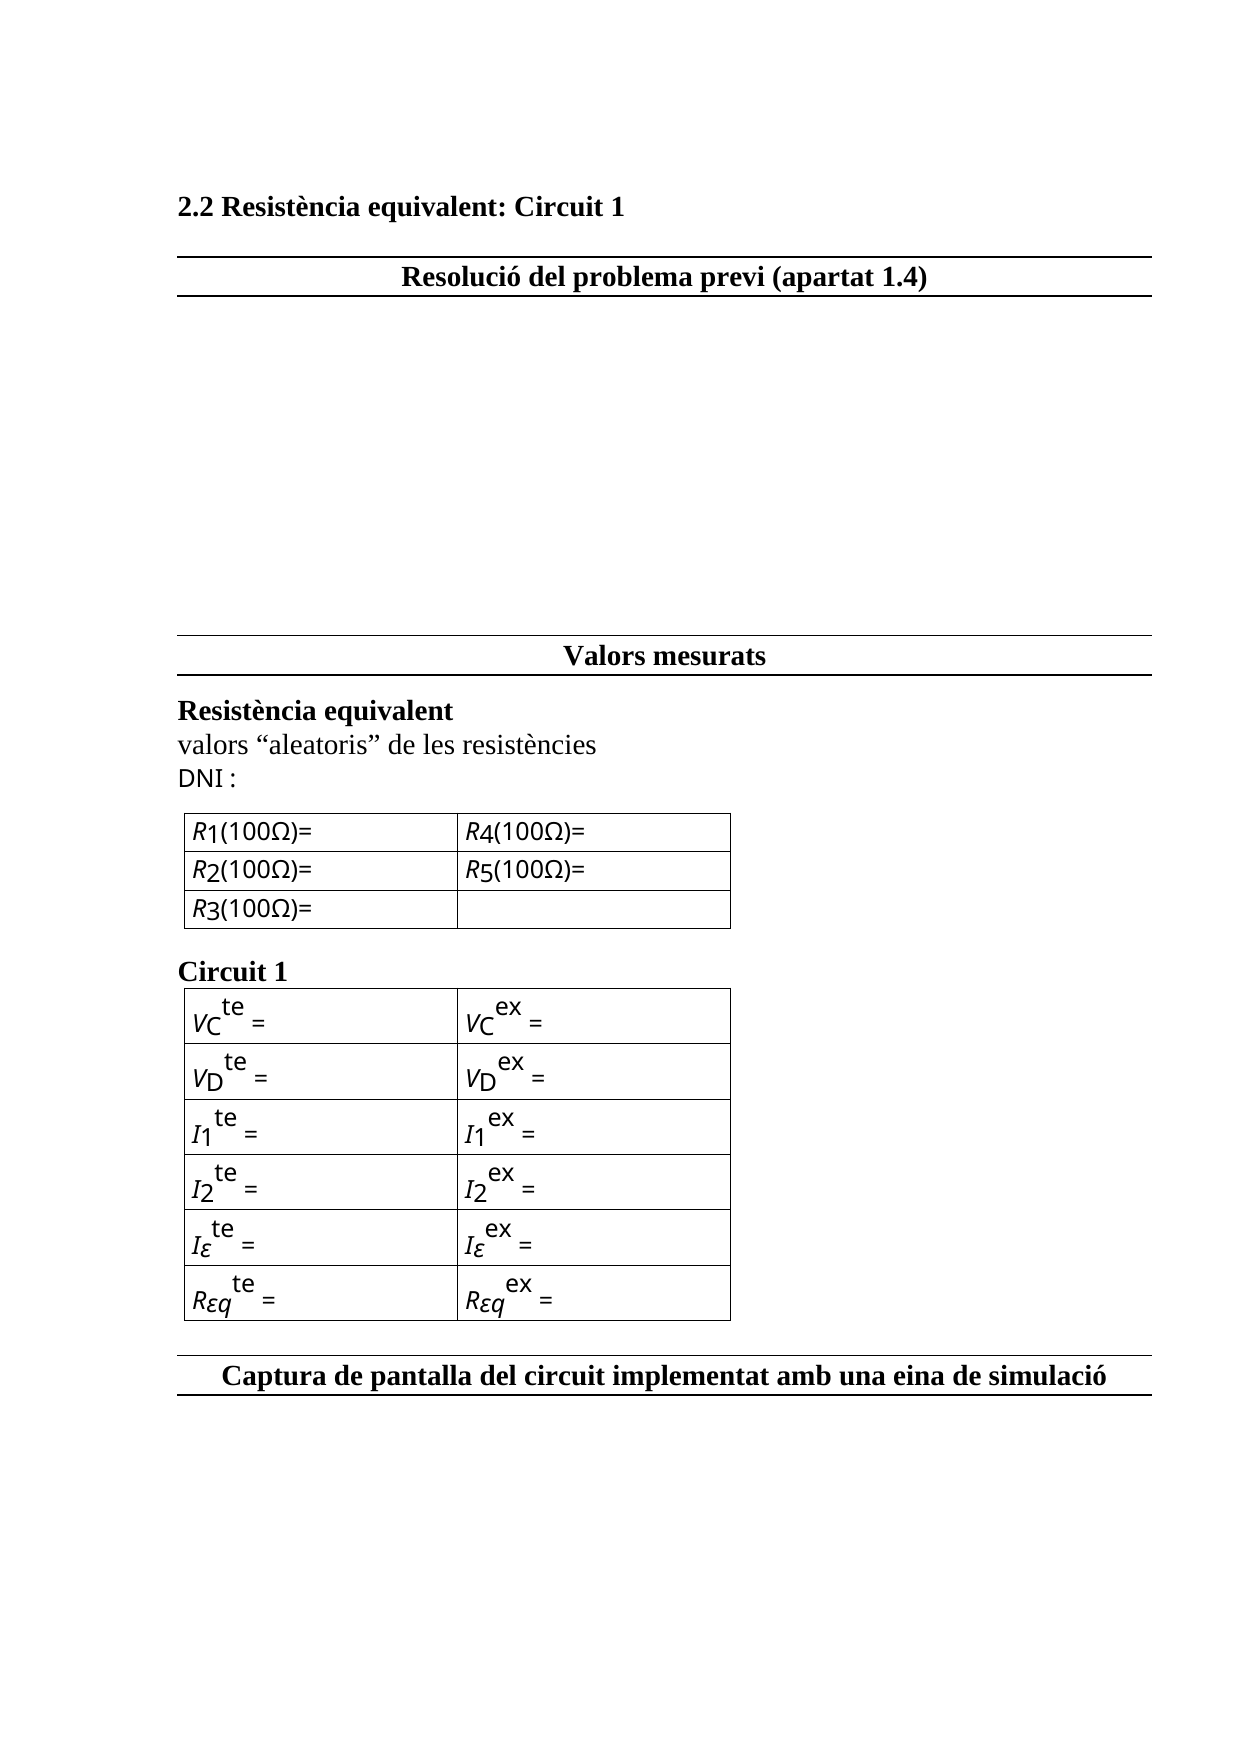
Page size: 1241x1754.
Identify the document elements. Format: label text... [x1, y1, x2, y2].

table_header VCte = [185, 989, 457, 1043]
table_cell R5(100Ω)= [458, 852, 730, 889]
text Captura de pantalla del circuit implementat amb una eina de simulació [177, 1356, 1152, 1394]
table_cell Iεte = [185, 1210, 457, 1265]
table_cell Rεqex = [458, 1266, 730, 1320]
table_header VCex = [458, 989, 730, 1043]
table_cell I2ex = [458, 1155, 730, 1209]
table_cell I2te = [185, 1155, 457, 1209]
table_cell I1ex = [458, 1100, 730, 1154]
table_cell VDex = [458, 1044, 730, 1098]
table_cell [458, 891, 730, 928]
table_cell R2(100Ω)= [185, 852, 457, 889]
text DNI : [177, 761, 1152, 867]
table_cell VDte = [185, 1044, 457, 1098]
table_header R1(100Ω)= [185, 814, 457, 851]
text Resolució del problema previ (apartat 1.4) [177, 258, 1152, 295]
table_cell Iεex = [458, 1210, 730, 1265]
text Valors mesurats [177, 636, 1152, 674]
table_cell Rεqte = [185, 1266, 457, 1320]
table_cell I1te = [185, 1100, 457, 1154]
text Circuit 1 [177, 954, 1152, 988]
text 2.2 Resistència equivalent: Circuit 1 [177, 189, 1152, 256]
table_header R4(100Ω)= [458, 814, 730, 851]
table_cell R3(100Ω)= [185, 891, 457, 928]
text Resistència equivalent valors “aleatoris” de les resistències [177, 693, 1152, 761]
